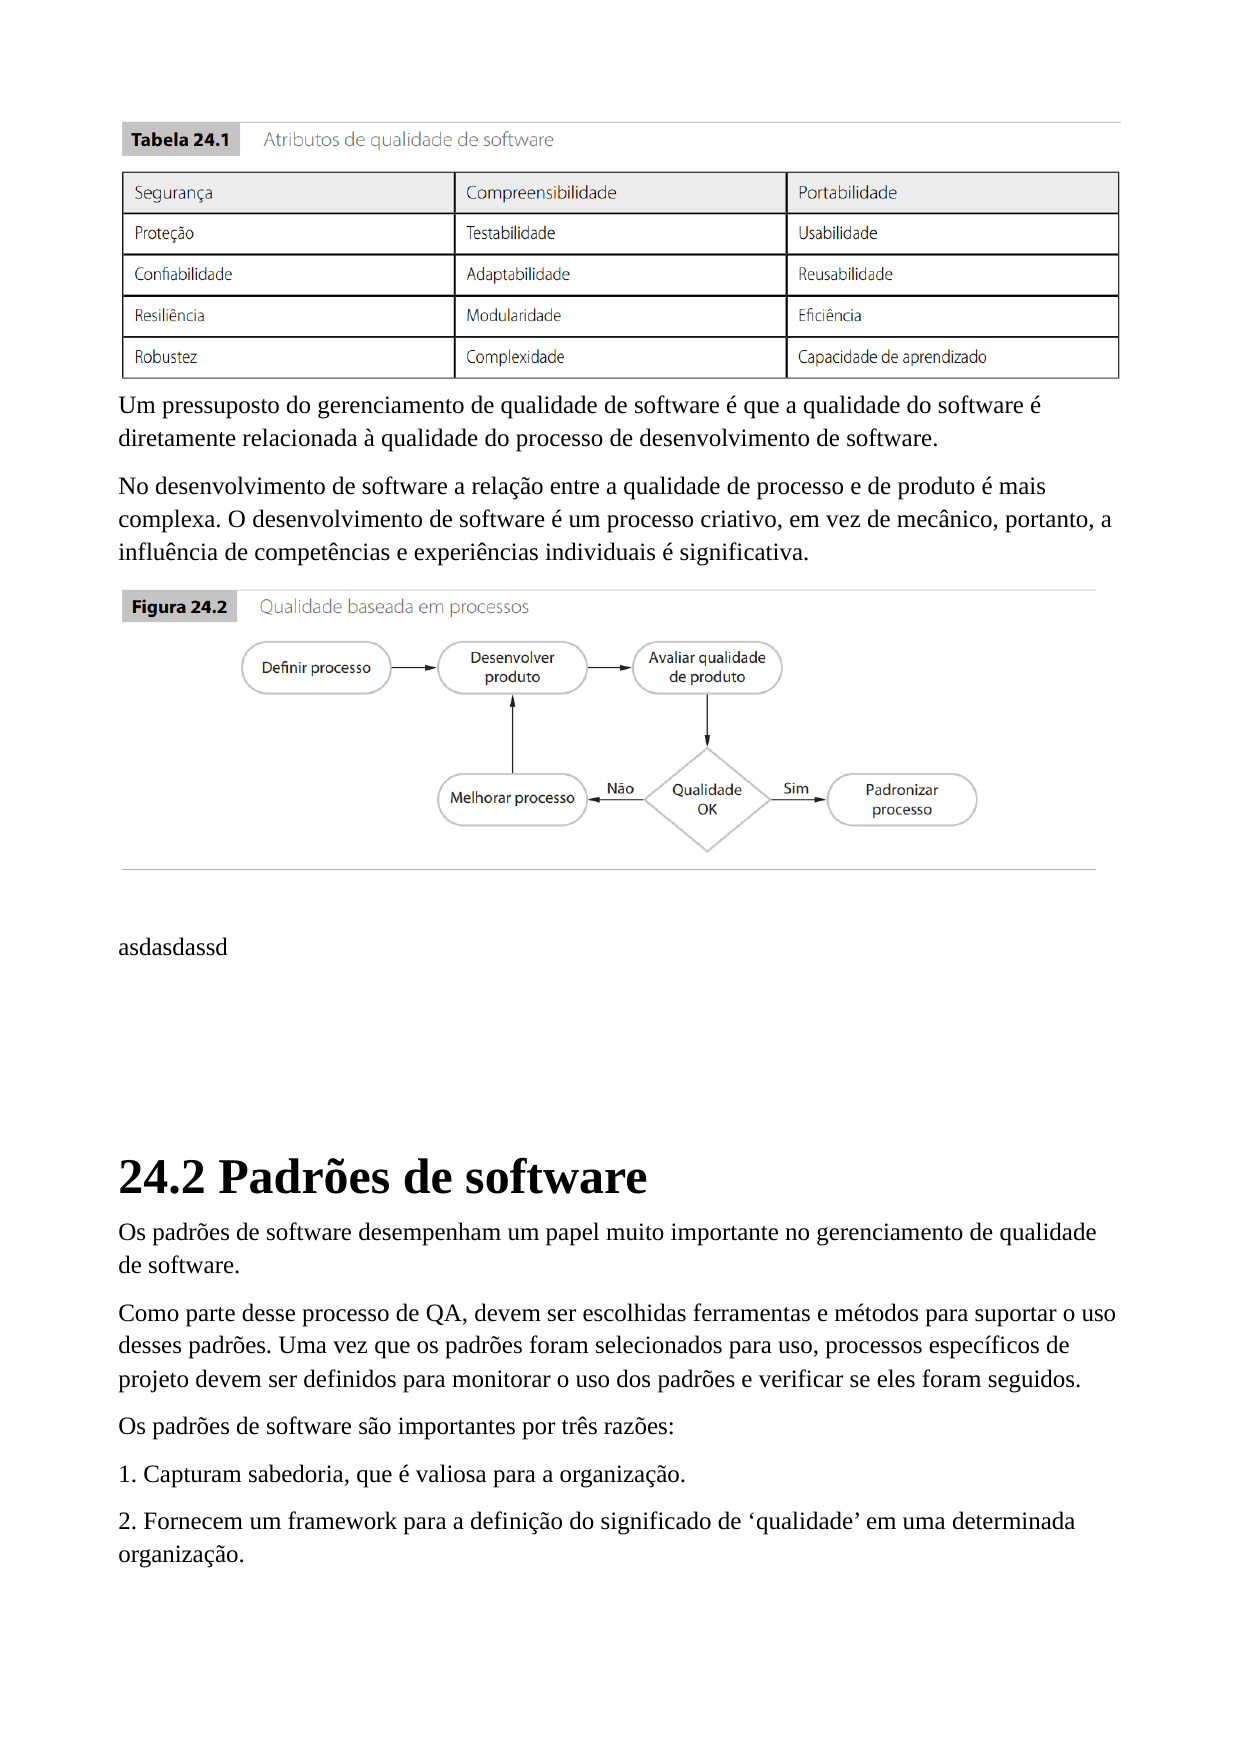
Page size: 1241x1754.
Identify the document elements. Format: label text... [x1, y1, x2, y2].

text Os padrões de software desempenham um papel muito importante no gerenciamento de qualidade de software. [118, 1217, 1122, 1279]
text Um pressuposto do gerenciamento de qualidade de software é que a qualidade do software é diretamente relacionada à qualidade do processo de desenvolvimento de software. [118, 386, 1122, 452]
text asdasdassd [118, 932, 1122, 960]
picture [118, 118, 1123, 386]
text Os padrões de software são importantes por três razões: [118, 1411, 1122, 1440]
text No desenvolvimento de software a relação entre a qualidade de processo e de produto é mais complexa. O desenvolvimento de software é um processo criativo, em vez de mecânico, portanto, a influência de competências e experiências individuais é significativa. [118, 471, 1122, 566]
text 1. Capturam sabedoria, que é valiosa para a organização. [118, 1459, 1122, 1488]
picture [118, 584, 1123, 880]
subtitle 24.2 Padrões de software [118, 1147, 1122, 1204]
text 2. Fornecem um framework para a definição do significado de ‘qualidade’ em uma determinada organização. [118, 1506, 1122, 1568]
text Como parte desse processo de QA, devem ser escolhidas ferramentas e métodos para suportar o uso desses padrões. Uma vez que os padrões foram selecionados para uso, processos específicos de projeto devem ser definidos para monitorar o uso dos padrões e verificar se eles foram seguidos. [118, 1298, 1122, 1392]
